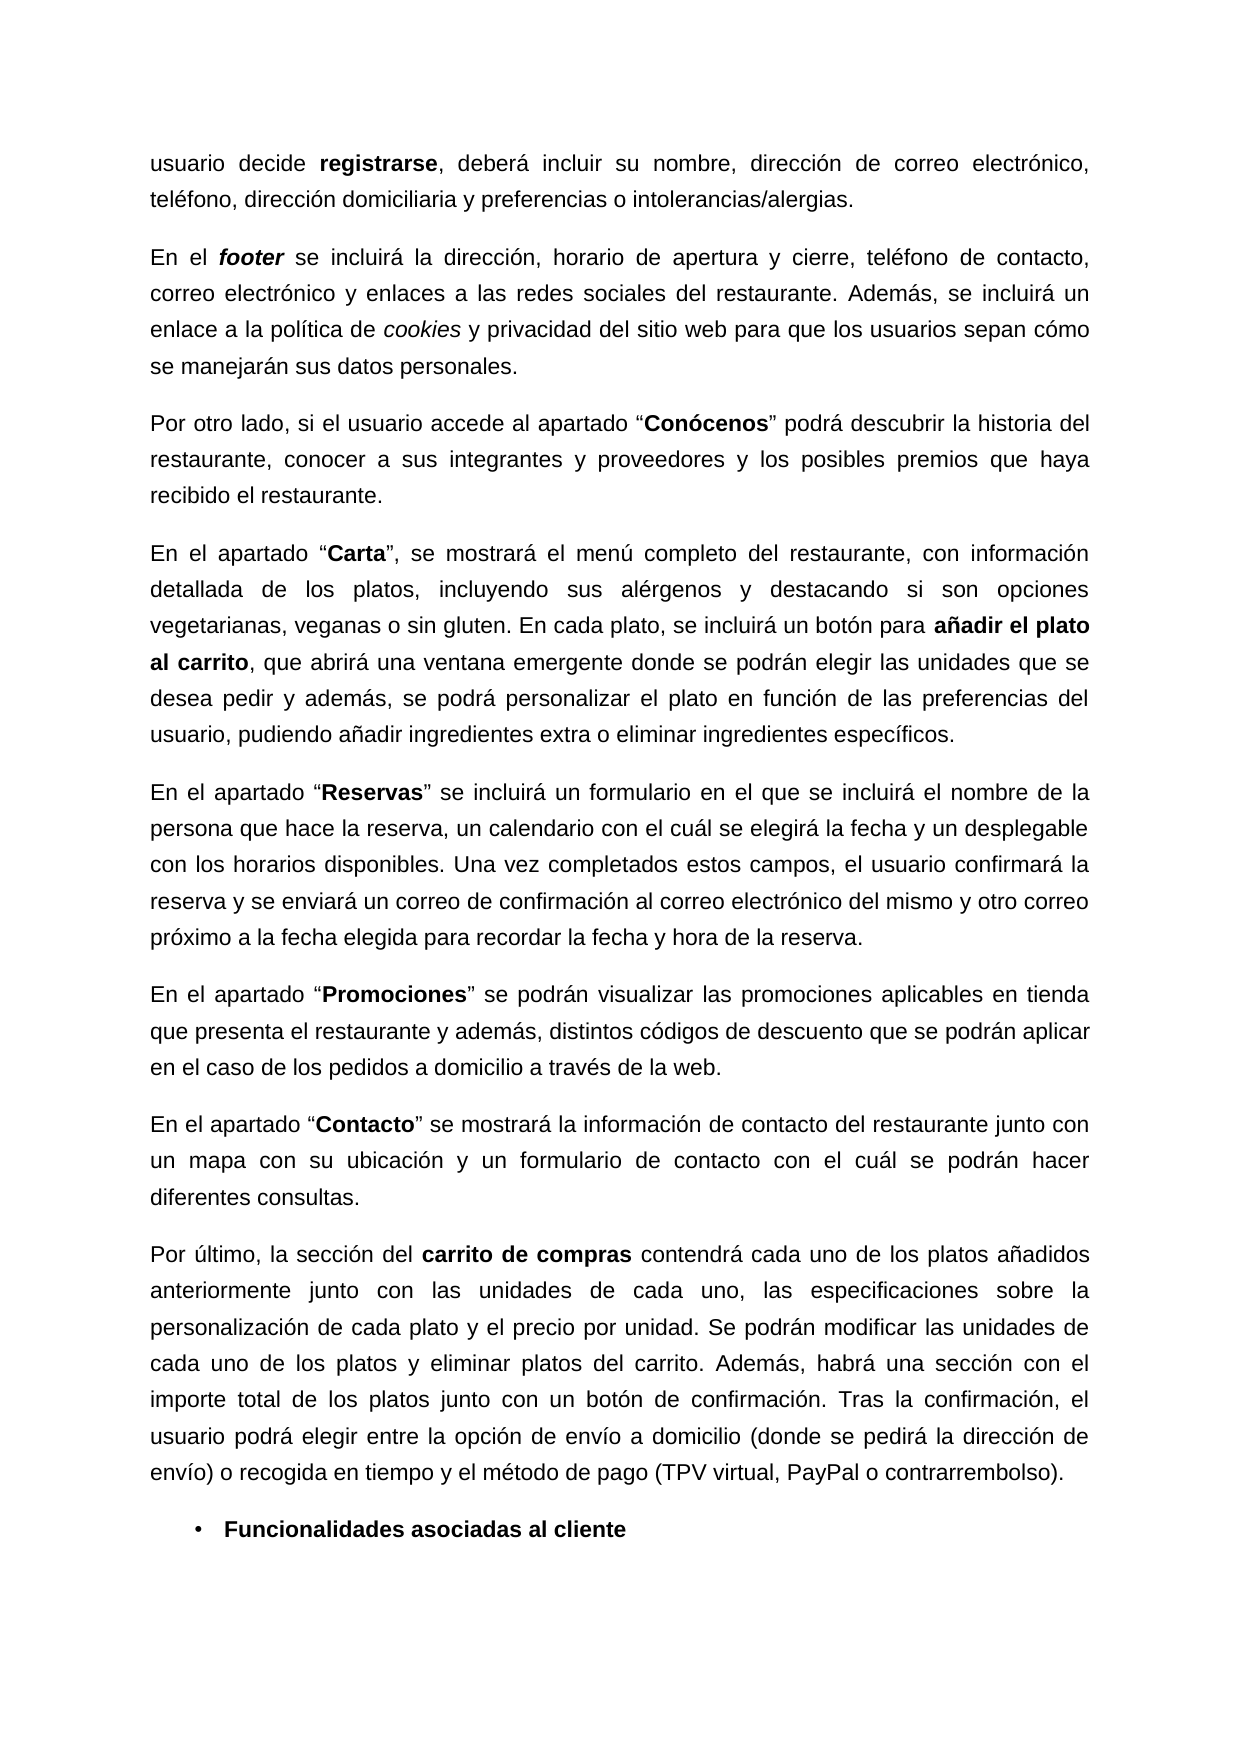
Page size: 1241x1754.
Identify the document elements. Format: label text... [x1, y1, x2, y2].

text En el apartado “Contacto” se mostrará la información de contacto del restaurante junto con un mapa con su ubicación y un formulario de contacto con el cuál se podrán hacer diferentes consultas. [150, 1111, 1090, 1210]
text Por último, la sección del carrito de compras contendrá cada uno de los platos añadidos anteriormente junto con las unidades de cada uno, las especificaciones sobre la personalización de cada plato y el precio por unidad. Se podrán modificar las unidades de cada uno de los platos y eliminar platos del carrito. Además, habrá una sección con el importe total de los platos junto con un botón de confirmación. Tras la confirmación, el usuario podrá elegir entre la opción de envío a domicilio (donde se pedirá la dirección de envío) o recogida en tiempo y el método de pago (TPV virtual, PayPal o contrarrembolso). [150, 1241, 1090, 1486]
text En el apartado “Reservas” se incluirá un formulario en el que se incluirá el nombre de la persona que hace la reserva, un calendario con el cuál se elegirá la fecha y un desplegable con los horarios disponibles. Una vez completados estos campos, el usuario confirmará la reserva y se enviará un correo de confirmación al correo electrónico del mismo y otro correo próximo a la fecha elegida para recordar la fecha y hora de la reserva. [150, 779, 1090, 950]
text En el apartado “Carta”, se mostrará el menú completo del restaurante, con información detallada de los platos, incluyendo sus alérgenos y destacando si son opciones vegetarianas, veganas o sin gluten. En cada plato, se incluirá un botón para añadir el plato al carrito, que abrirá una ventana emergente donde se podrán elegir las unidades que se desea pedir y además, se podrá personalizar el plato en función de las preferencias del usuario, pudiendo añadir ingredientes extra o eliminar ingredientes específicos. [150, 540, 1090, 748]
text Por otro lado, si el usuario accede al apartado “Conócenos” podrá descubrir la historia del restaurante, conocer a sus integrantes y proveedores y los posibles premios que haya recibido el restaurante. [150, 410, 1090, 509]
text En el footer se incluirá la dirección, horario de apertura y cierre, teléfono de contacto, correo electrónico y enlaces a las redes sociales del restaurante. Además, se incluirá un enlace a la política de cookies y privacidad del sitio web para que los usuarios sepan cómo se manejarán sus datos personales. [150, 243, 1090, 379]
text usuario decide registrarse, deberá incluir su nombre, dirección de correo electrónico, teléfono, dirección domiciliaria y preferencias o intolerancias/alergias. [150, 150, 1090, 213]
text En el apartado “Promociones” se podrán visualizar las promociones aplicables en tienda que presenta el restaurante y además, distintos códigos de descuento que se podrán aplicar en el caso de los pedidos a domicilio a través de la web. [150, 981, 1090, 1080]
list Funcionalidades asociadas al cliente [194, 1516, 1090, 1543]
